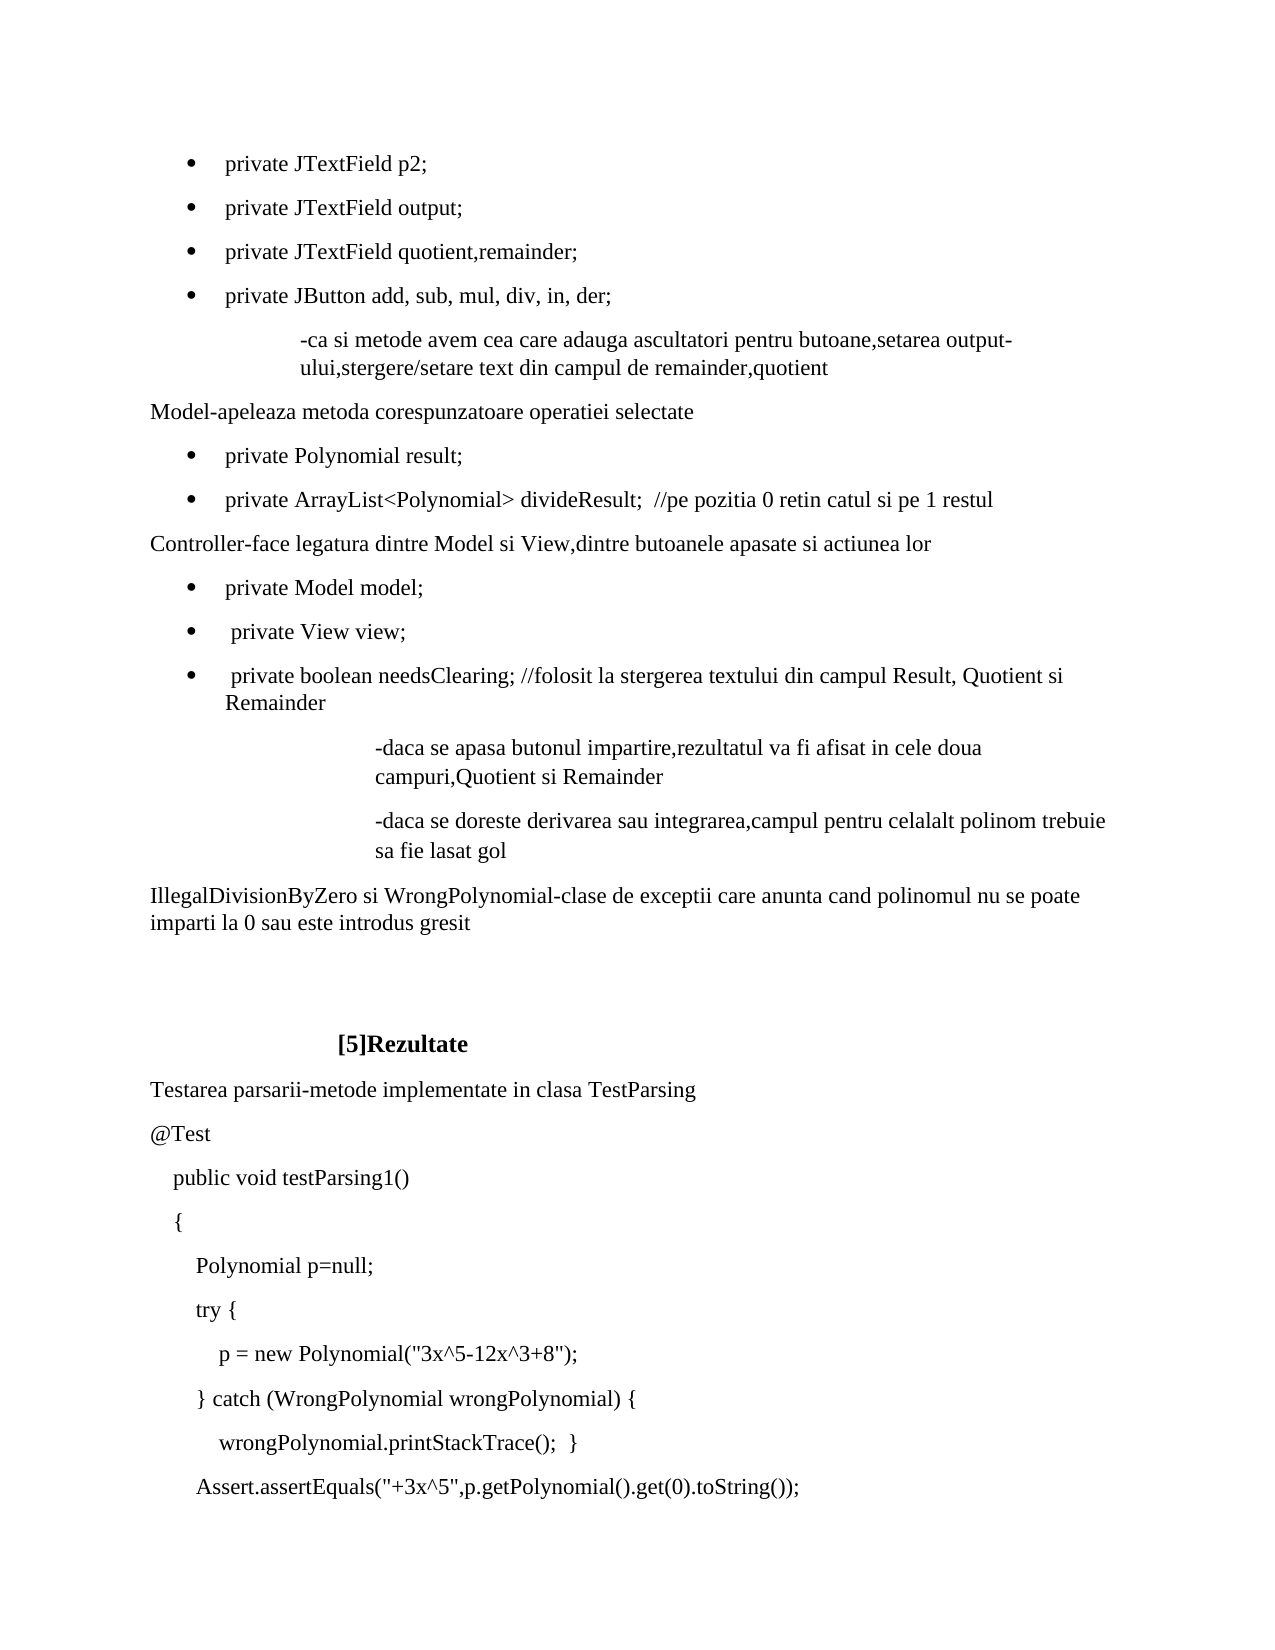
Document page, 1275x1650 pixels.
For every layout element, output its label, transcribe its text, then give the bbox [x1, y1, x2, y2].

text Model-apeleaza metoda corespunzatoare operatiei selectate [150, 398, 1125, 424]
list -daca se doreste derivarea sau integrarea,campul pentru celalalt polinom trebuie sa fie lasat gol aa aa Aa aa aa aa aa aa aa aa [375, 808, 1125, 864]
list private Model model; [187, 574, 1125, 600]
text p = new Polynomial("3x^5-12x^3+8"); [150, 1341, 1125, 1367]
text public void testParsing1() [150, 1164, 1125, 1191]
text { [150, 1208, 1125, 1235]
text @Test [150, 1120, 1125, 1147]
text Testarea parsarii-metode implementate in clasa TestParsing [150, 1076, 1125, 1102]
text wrongPolynomial.printStackTrace(); } [150, 1429, 1125, 1455]
list private Polynomial result; [187, 442, 1125, 468]
list private ArrayList<Polynomial> divideResult; //pe pozitia 0 retin catul si pe 1 restul [187, 486, 1125, 512]
text Controller-face legatura dintre Model si View,dintre butoanele apasate si actiunea lor [150, 530, 1125, 556]
text IllegalDivisionByZero si WrongPolynomial-clase de exceptii care anunta cand polinomul nu se poate imparti la 0 sau este introdus gresit [150, 882, 1125, 935]
list -ca si metode avem cea care adauga ascultatori pentru butoane,setarea output-ului,stergere/setare text din campul de remainder,quotient [300, 326, 1125, 380]
list private JTextField output; [187, 194, 1125, 220]
text Assert.assertEquals("+3x^5",p.getPolynomial().get(0).toString()); [150, 1473, 1125, 1499]
list private View view; [187, 618, 1125, 644]
text Aa aa aa aa aa aa aa aa Aa aa aa aa aa aa aa aa Aa aa aa aa aa aa aa aa Aa aa aa aa aa aa aa aa Aa aa aa aa aa aa aa aa Aa aa aa aa aa aa aa aa Aa aa aa aa aa aa aa aa Aa aa aa aa aa aa aa aa Aa aa [150, 953, 1125, 1012]
text } catch (WrongPolynomial wrongPolynomial) { [150, 1384, 1125, 1411]
list private JTextField quotient,remainder; [187, 238, 1125, 264]
list private boolean needsClearing; //folosit la stergerea textului din campul Result, Quotient si Remainder [187, 662, 1125, 716]
text try { [150, 1296, 1125, 1323]
list private JTextField p2; [187, 150, 1125, 176]
text Polynomial p=null; [150, 1252, 1125, 1279]
list -daca se apasa butonul impartire,rezultatul va fi afisat in cele doua campuri,Quotient si Remainder aa aa Aa aa aa aa aa aa aa aa [375, 733, 1125, 790]
text [5]Rezultate [262, 1029, 1125, 1058]
list private JButton add, sub, mul, div, in, der; [187, 282, 1125, 308]
